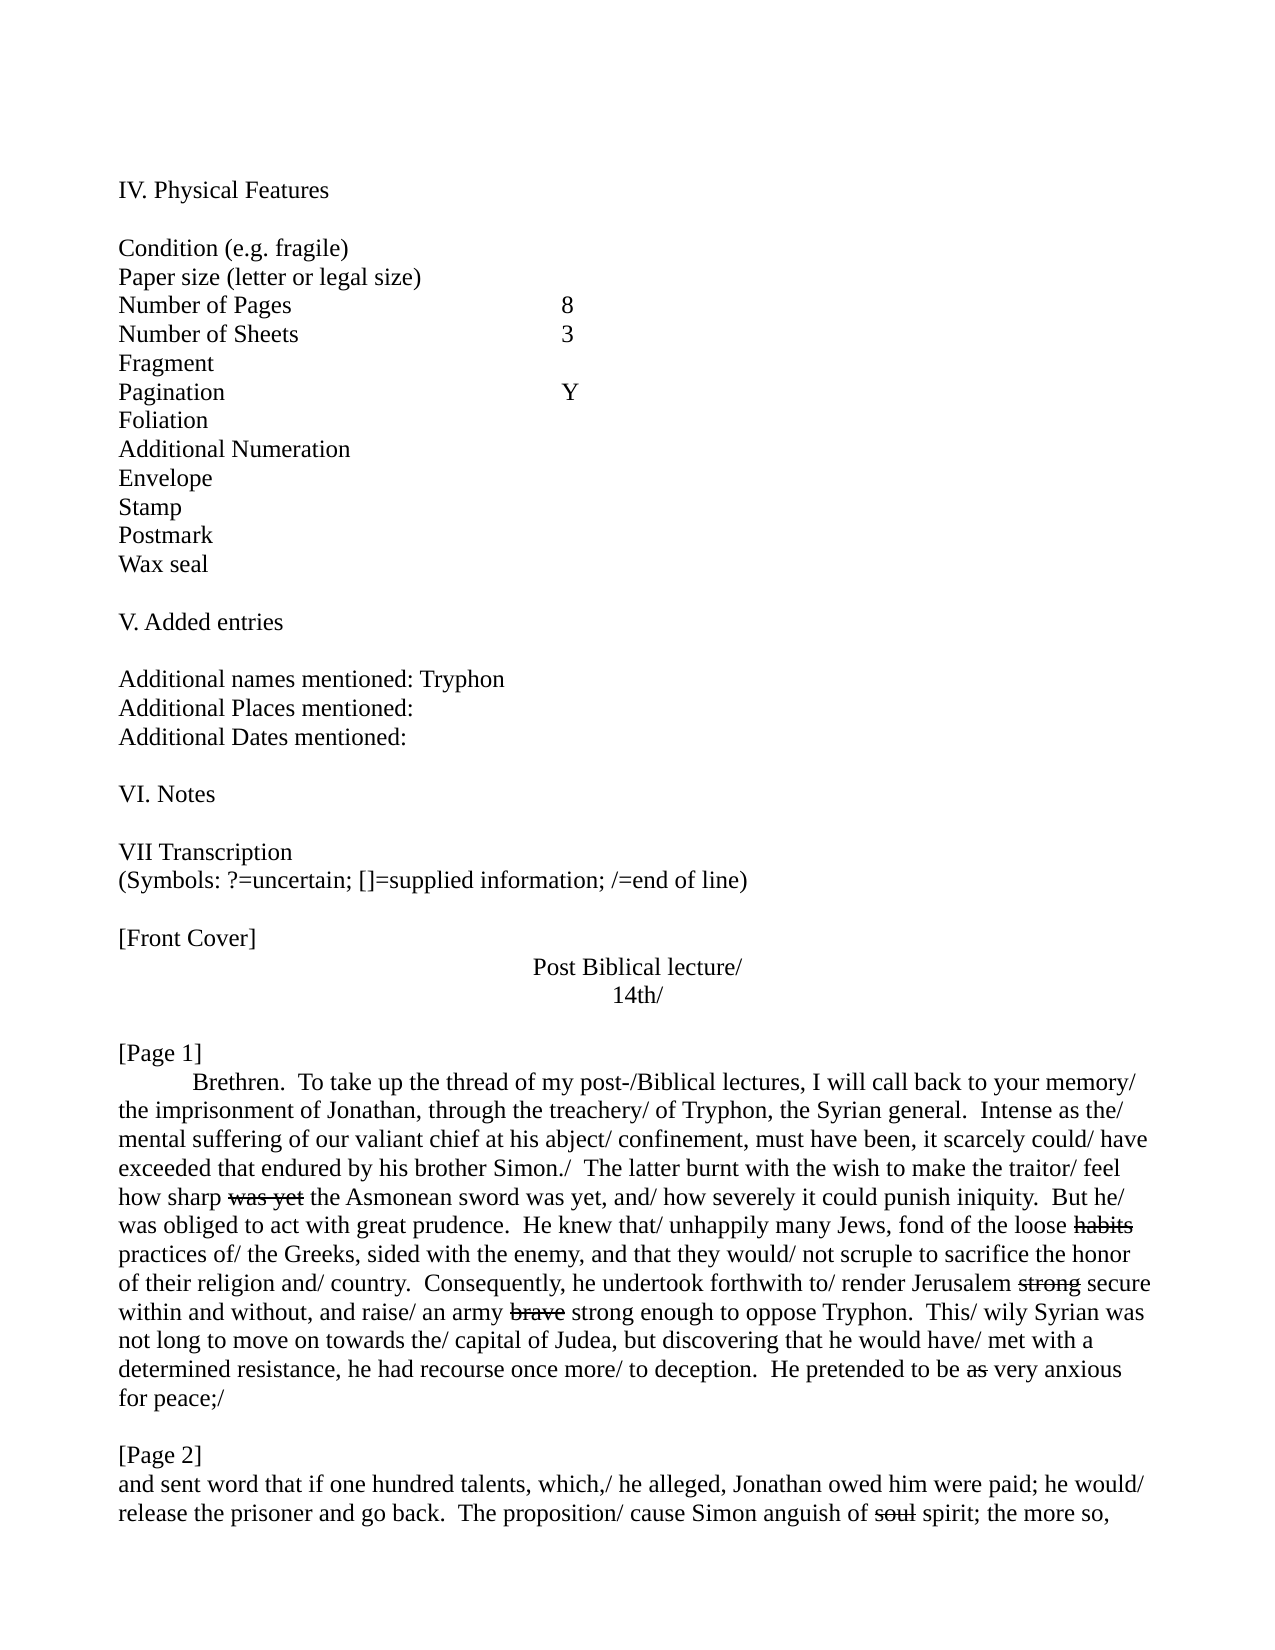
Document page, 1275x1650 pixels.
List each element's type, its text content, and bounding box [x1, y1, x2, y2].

text Number of Sheets 3 [118, 319, 1157, 348]
text Stamp [118, 492, 1157, 521]
text Fragment [118, 348, 1157, 377]
text Additional Numeration [118, 434, 1157, 463]
text V. Added entries [118, 607, 1157, 636]
text VII Transcription [118, 837, 1157, 866]
text Pagination Y [118, 377, 1157, 406]
text 14th/ [118, 981, 1157, 1009]
text and sent word that if one hundred talents, which,/ he alleged, Jonathan owed him were paid; he would/ release the prisoner and go back. The proposition/ cause Simon anguish of soul spirit; the more so, [118, 1469, 1157, 1527]
text Additional names mentioned: Tryphon [118, 664, 1157, 693]
text IV. Physical Features [118, 176, 1157, 204]
text Post Biblical lecture/ [118, 952, 1157, 981]
text Condition (e.g. fragile) [118, 233, 1157, 262]
text Paper size (letter or legal size) [118, 262, 1157, 291]
text VI. Notes [118, 779, 1157, 808]
text Number of Pages 8 [118, 291, 1157, 319]
text Postma rk [118, 521, 1157, 549]
text Foliation [118, 406, 1157, 434]
text [Page 1] [118, 1038, 1157, 1067]
text Envelope [118, 463, 1157, 492]
text Brethren. To take up the thread of my post-/Biblical lectures, I will call back to your memory/ the imprisonment of Jonathan, through the treachery/ of Tryphon, the Syrian general. Intense as the/ mental suffering of our valiant chief at his abject/ confinement, must have been, it scarcely could/ have exceeded that endured by his brother Simon./ The latter burnt with the wish to make the traitor/ feel how sharp was yet the Asmonean sword was yet, and/ how severely it could punish iniquity. But he/ was obliged to act with great prudence. He knew that/ unhappily many Jews, fond of the loose habits practices of/ the Greeks, sided with the enemy, and that they would/ not scruple to sacrifice the honor of their religion and/ country. Consequently, he undertook forthwith to/ render Jerusalem strong secure within and without, and raise/ an army brave strong enough to oppose Tryphon. This/ wily Syrian was not long to move on towards the/ capital of Judea, but discovering that he would have/ met with a determined resistance, he had recourse once more/ to deception. He pretended to be as very anxious for peace;/ [118, 1067, 1157, 1412]
text Wax seal [118, 549, 1157, 578]
text (Symbols: ?=uncertain; []=supplied information; /=end of line) [118, 866, 1157, 894]
text [Front Cover] [118, 923, 1157, 952]
text [Page 2] [118, 1441, 1157, 1469]
text Additional Places mentioned: [118, 693, 1157, 722]
text Additional Dates mentioned: [118, 722, 1157, 751]
